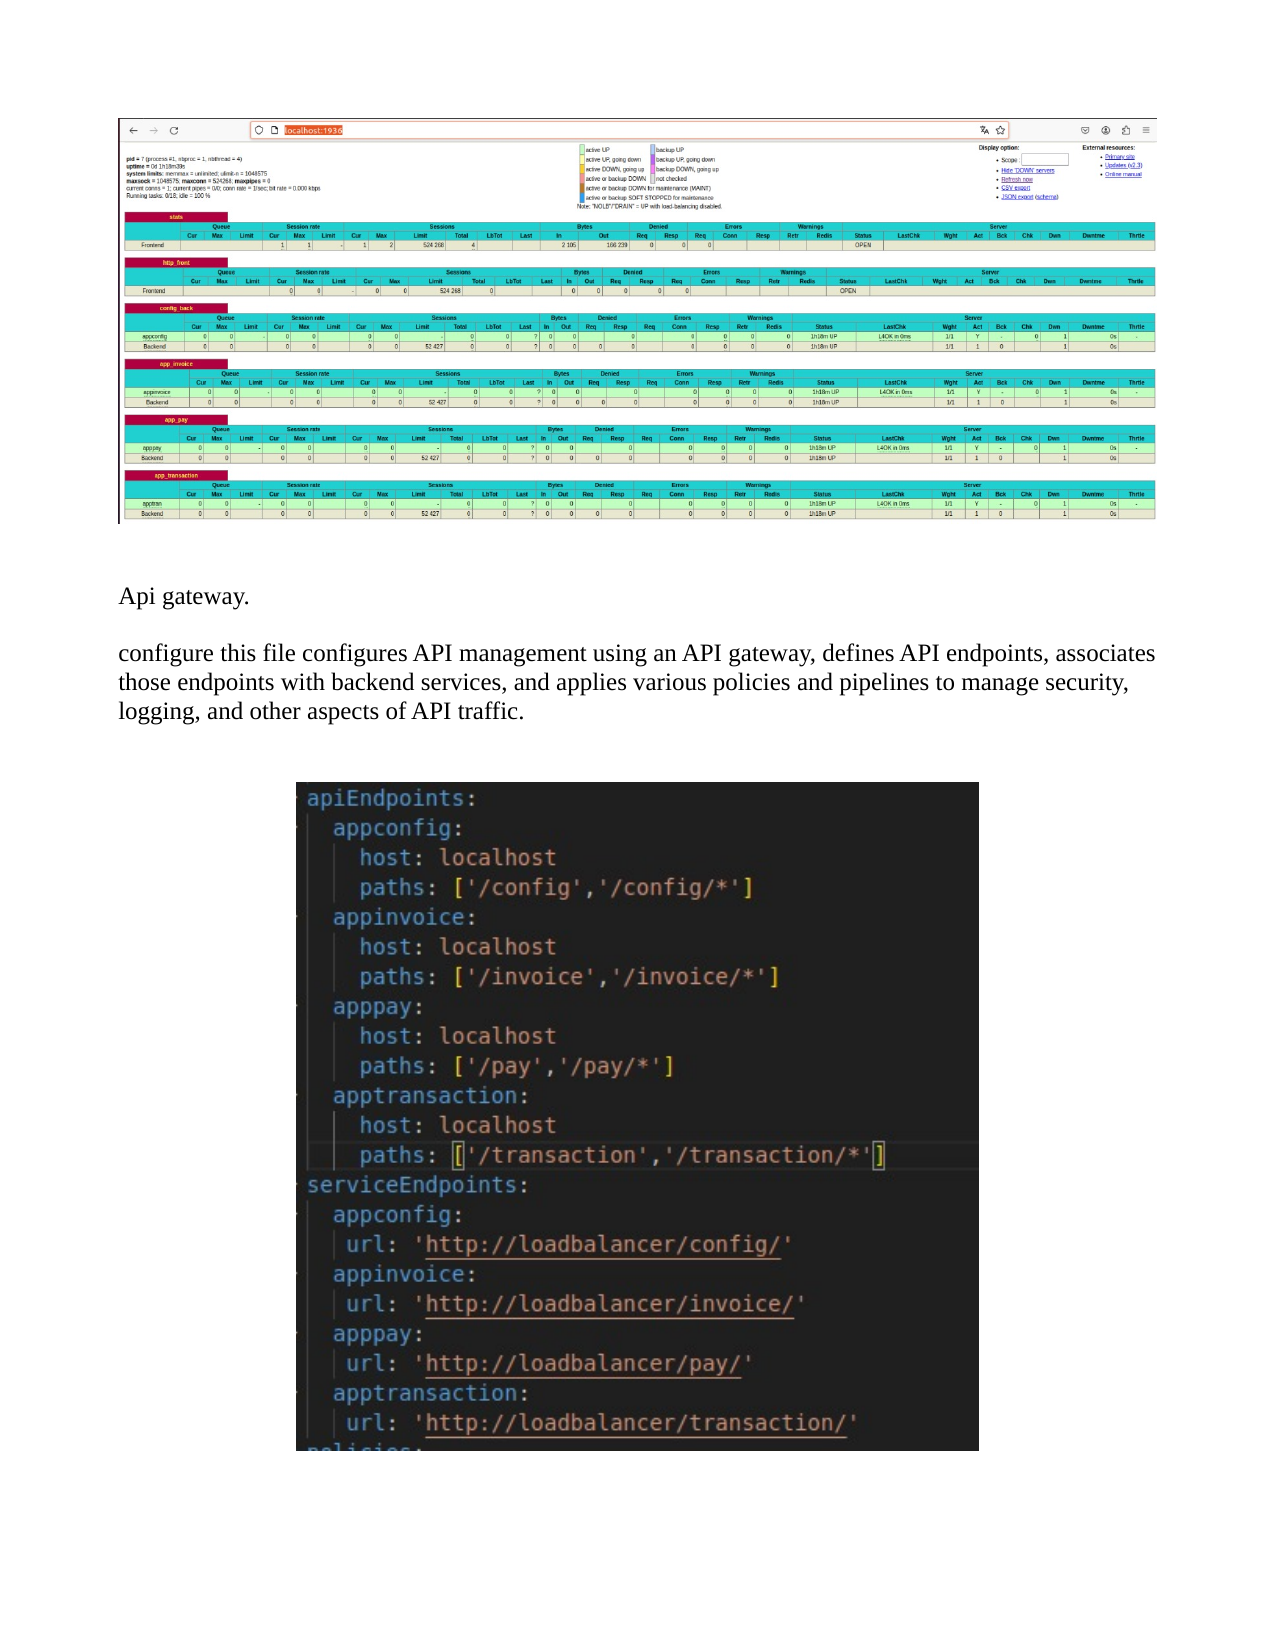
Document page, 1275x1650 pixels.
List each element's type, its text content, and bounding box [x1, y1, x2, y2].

picture [118, 118, 1157, 524]
picture [296, 782, 979, 1451]
text configure this file configures API management using an API gateway, defines API endpoints, associates those endpoints with backend services, and applies various policies and pipelines to manage security, logging, and other aspects of API traffic. [118, 638, 1157, 724]
text Api gateway. [118, 581, 1157, 609]
